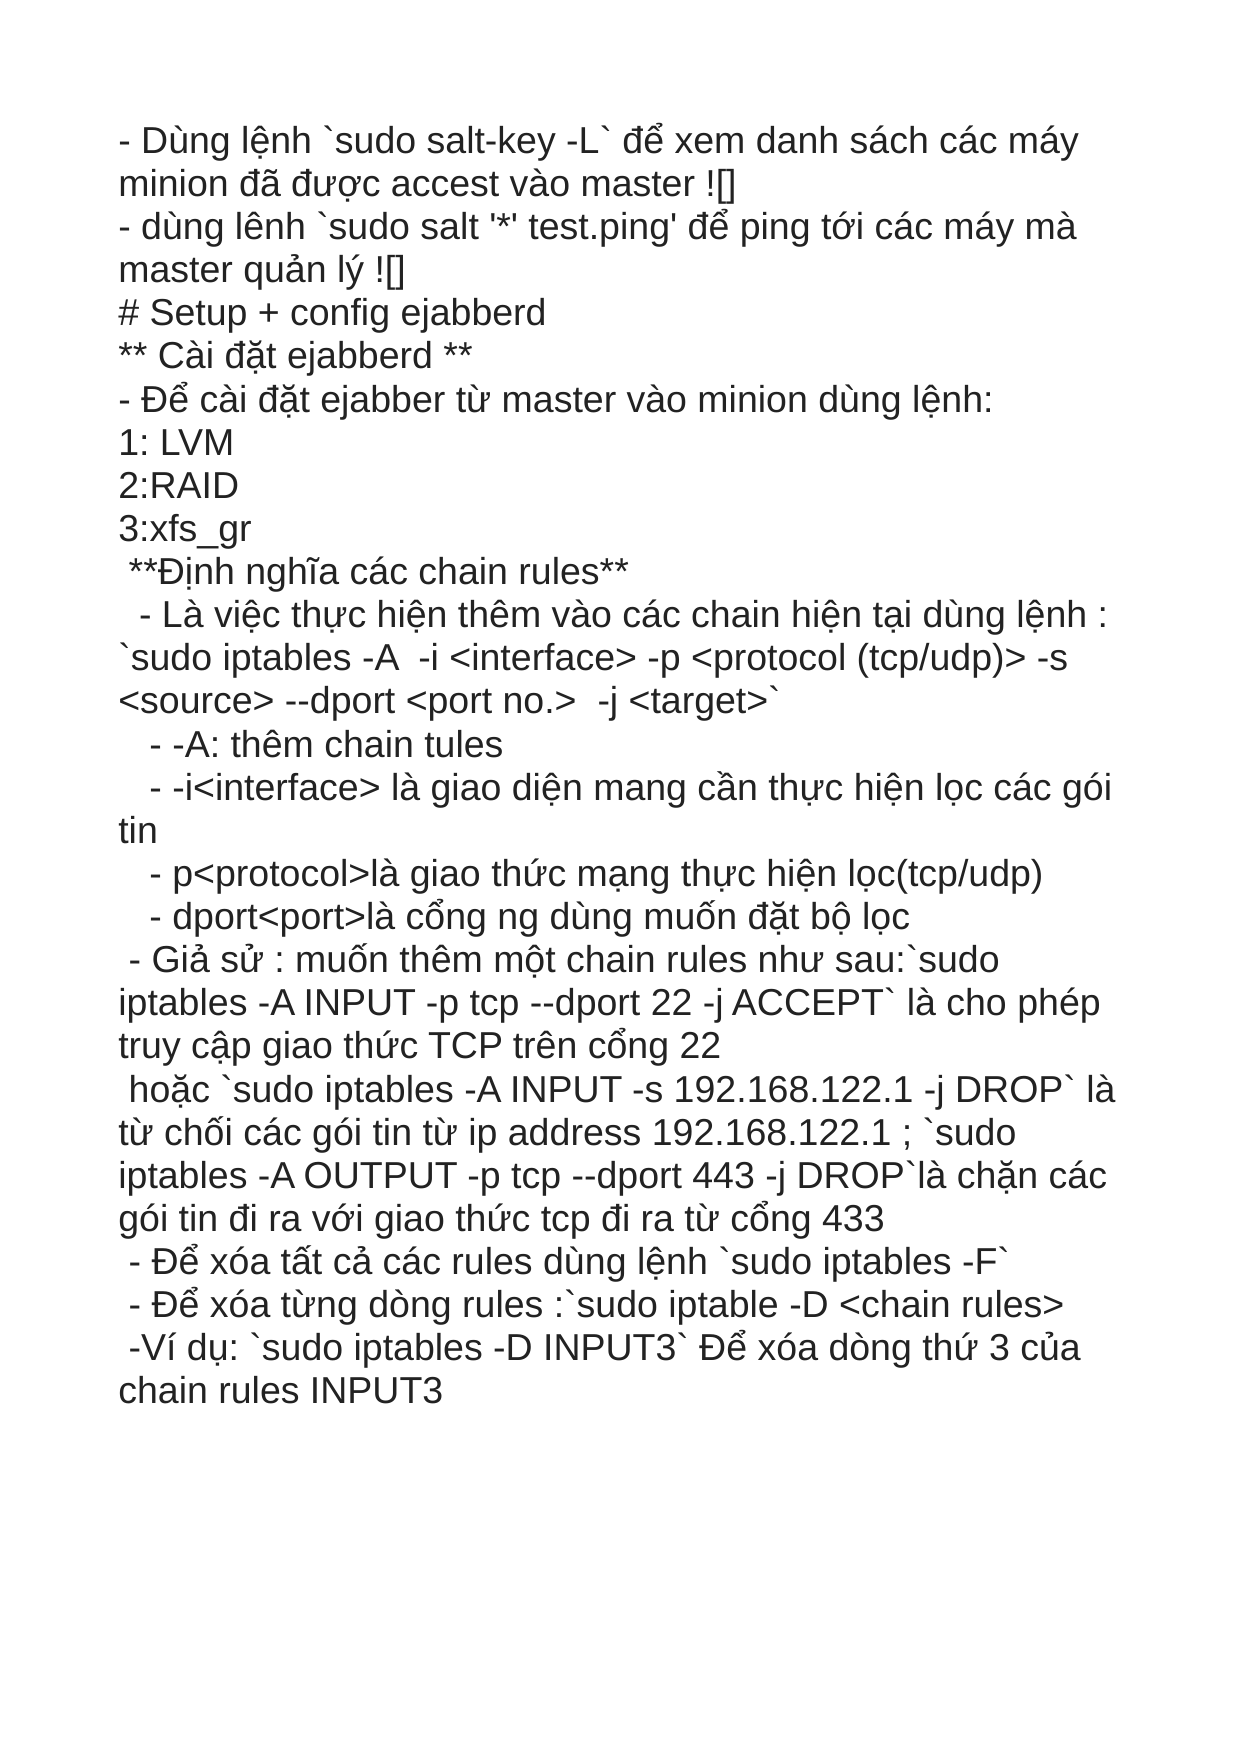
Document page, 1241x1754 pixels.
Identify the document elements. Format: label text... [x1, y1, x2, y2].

text - dport<port>là cổng ng dùng muốn đặt bộ lọc [118, 894, 1122, 937]
text -Ví dụ: `sudo iptables -D INPUT3` Để xóa dòng thứ 3 của chain rules INPUT3 [118, 1326, 1122, 1412]
text - Để xóa tất cả các rules dùng lệnh `sudo iptables -F` [118, 1239, 1122, 1282]
text - -i<interface> là giao diện mang cần thực hiện lọc các gói tin [118, 765, 1122, 851]
text **Định nghĩa các chain rules** [118, 549, 1122, 592]
text - Để cài đặt ejabber từ master vào minion dùng lệnh: [118, 377, 1122, 420]
text - Giả sử : muốn thêm một chain rules như sau:`sudo iptables -A INPUT -p tcp --dport 22 -j ACCEPT` là cho phép truy cập giao thức TCP trên cổng 22 [118, 937, 1122, 1067]
text - p<protocol>là giao thức mạng thực hiện lọc(tcp/udp) [118, 851, 1122, 894]
text # Setup + config ejabberd [118, 291, 1122, 334]
text - -A: thêm chain tules [118, 722, 1122, 765]
text 2:RAID [118, 463, 1122, 506]
text - Để xóa từng dòng rules :`sudo iptable -D <chain rules> [118, 1282, 1122, 1326]
text hoặc `sudo iptables -A INPUT -s 192.168.122.1 -j DROP` là từ chối các gói tin từ ip address 192.168.122.1 ; `sudo iptables -A OUTPUT -p tcp --dport 443 -j DROP`là chặn các gói tin đi ra với giao thức tcp đi ra từ cổng 433 [118, 1067, 1122, 1239]
text 3:xfs_gr [118, 506, 1122, 549]
text ** Cài đặt ejabberd ** [118, 334, 1122, 377]
text - Là việc thực hiện thêm vào các chain hiện tại dùng lệnh : `sudo iptables -A -i <interface> -p <protocol (tcp/udp)> -s <source> --dport <port no.> -j <target>` [118, 592, 1122, 722]
text - Dùng lệnh `sudo salt-key -L` để xem danh sách các máy minion đã được accest vào master ![] [118, 118, 1122, 204]
text - dùng lênh `sudo salt '*' test.ping' để ping tới các máy mà master quản lý ![] [118, 204, 1122, 291]
text 1: LVM [118, 420, 1122, 463]
